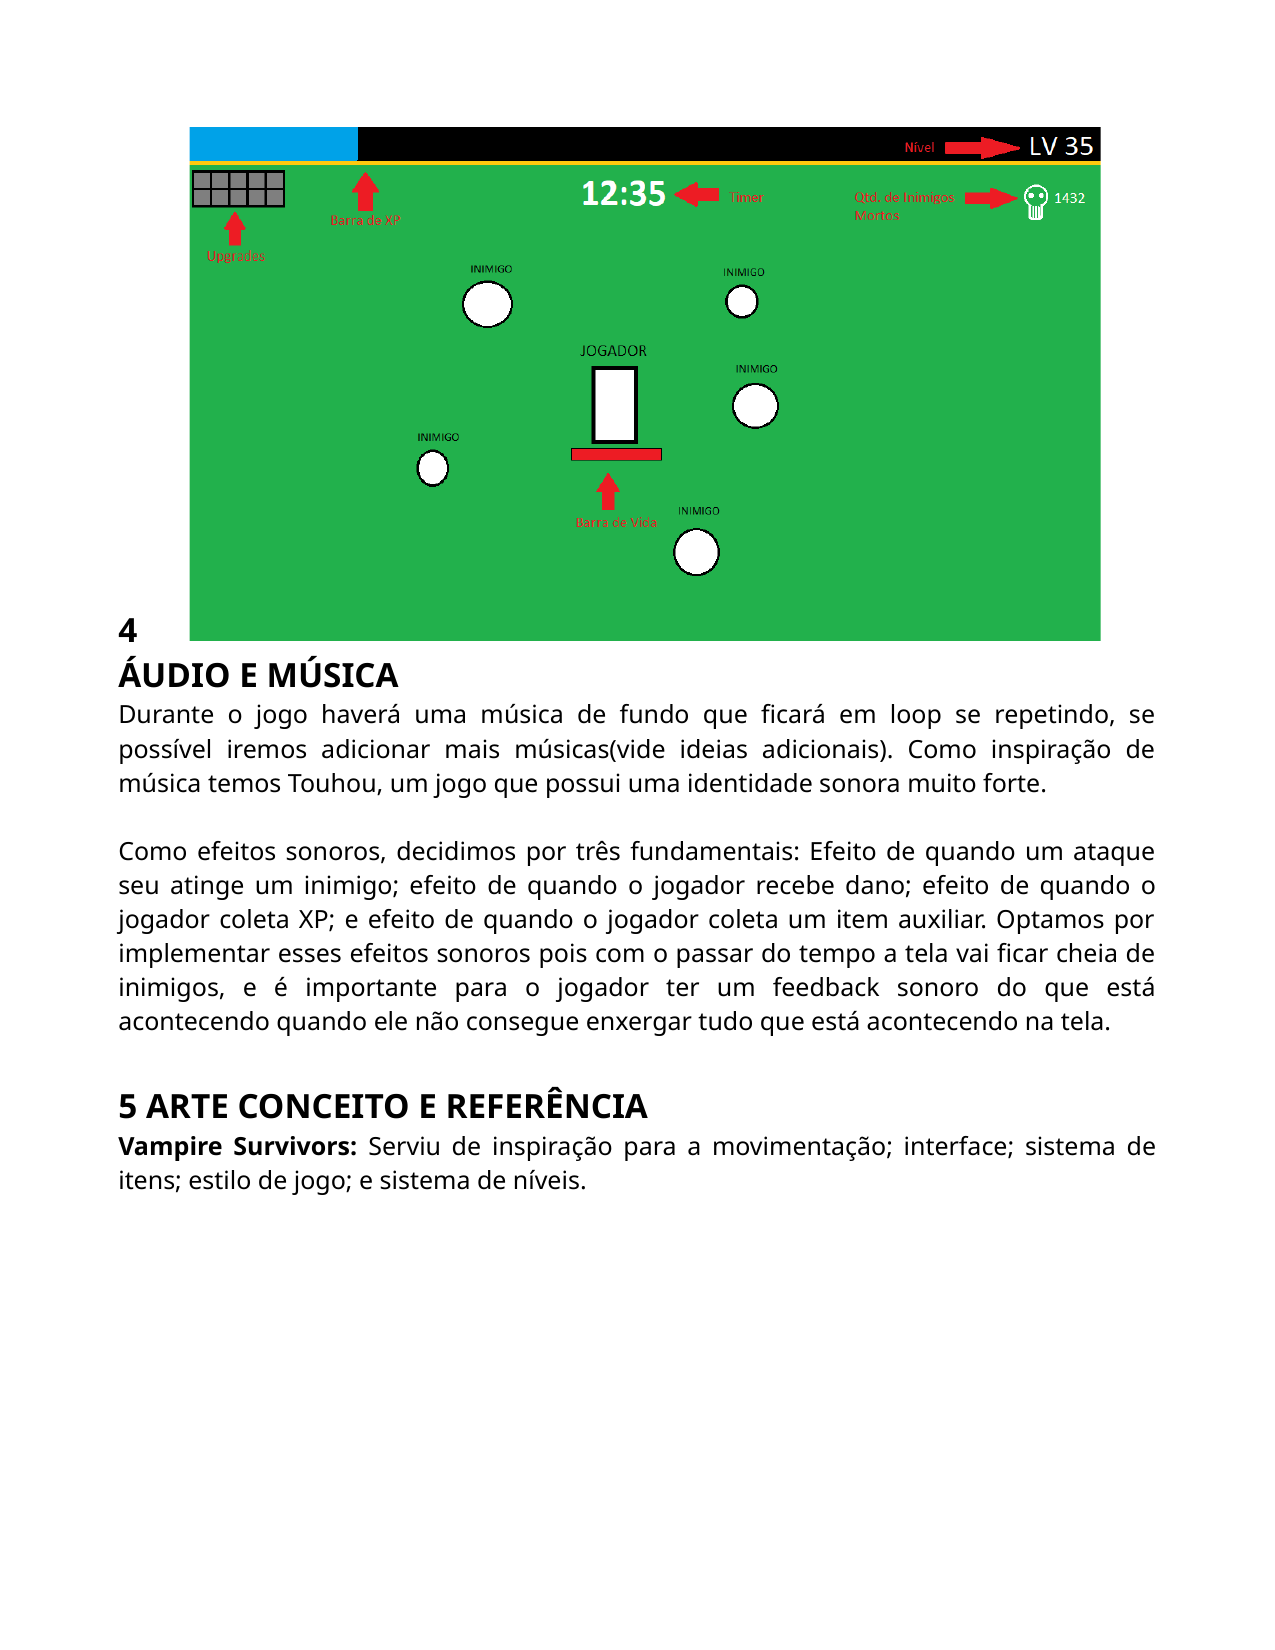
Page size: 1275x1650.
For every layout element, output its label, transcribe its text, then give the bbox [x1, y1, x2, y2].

picture [189, 127, 1101, 641]
text Durante o jogo haverá uma música de fundo que ficará em loop se repetindo, se possível iremos adicionar mais músicas(vide ideias adicionais). Como inspiração de música temos Touhou, um jogo que possui uma identidade sonora muito forte. [118, 697, 1157, 799]
text Como efeitos sonoros, decidimos por três fundamentais: Efeito de quando um ataque seu atinge um inimigo; efeito de quando o jogador recebe dano; efeito de quando o jogador coleta XP; e efeito de quando o jogador coleta um item auxiliar. Optamos por implementar esses efeitos sonoros pois com o passar do tempo a tela vai ficar cheia de inimigos, e é importante para o jogador ter um feedback sonoro do que está acontecendo quando ele não consegue enxergar tudo que está acontecendo na tela. [118, 833, 1157, 1038]
text 5 ARTE CONCEITO E REFERÊNCIA [118, 1083, 1157, 1129]
text 4 ÁUDIO E MÚSICA [118, 606, 1157, 697]
text Vampire Survivors: Serviu de inspiração para a movimentação; interface; sistema de itens; estilo de jogo; e sistema de níveis. [118, 1129, 1157, 1197]
